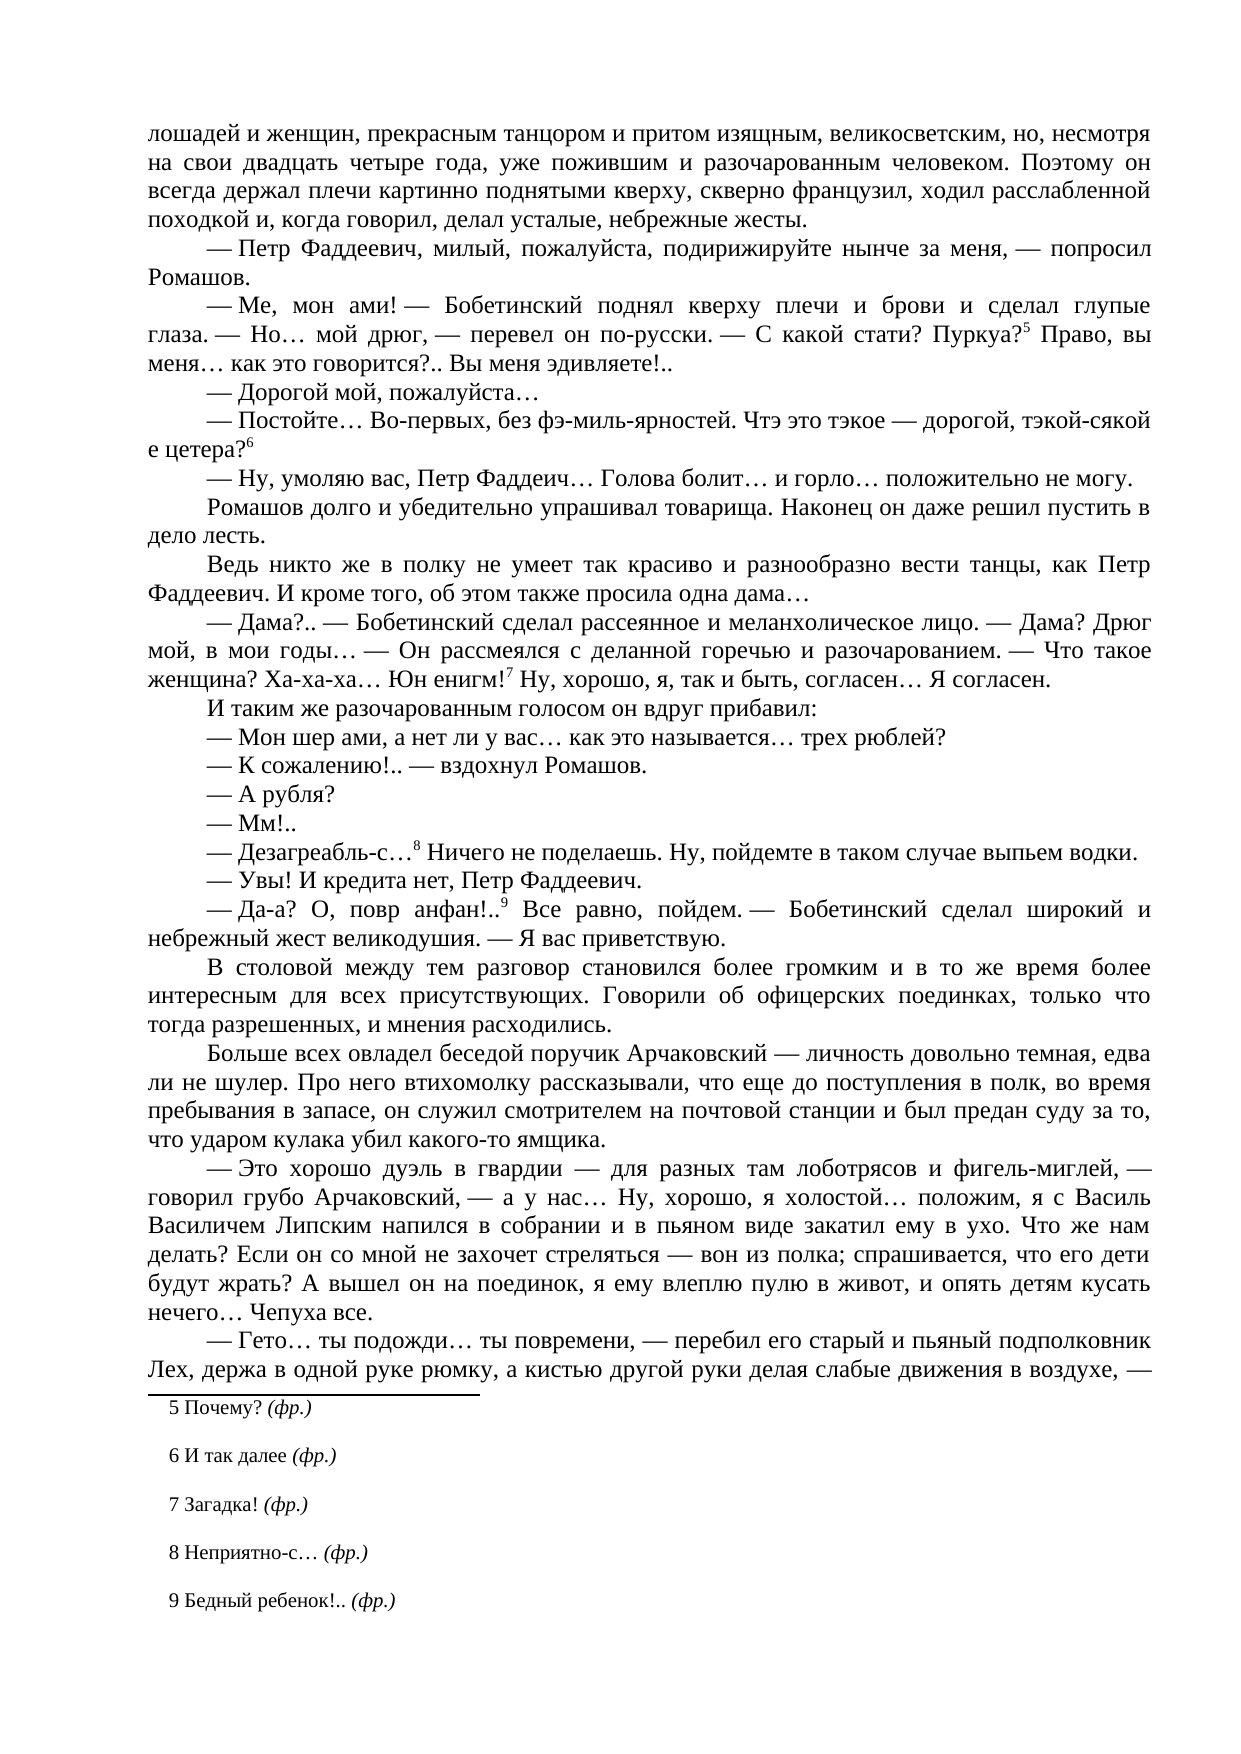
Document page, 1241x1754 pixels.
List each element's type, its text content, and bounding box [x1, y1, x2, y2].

text — Мм!.. [148, 808, 1152, 837]
text — Ну, умоляю вас, Петр Фаддеич… Голова болит… и горло… положительно не могу. [148, 463, 1152, 492]
text — А рубля? [148, 779, 1152, 808]
text Неприятно-с… (фр.) [148, 1539, 1152, 1564]
text И таким же разочарованным голосом он вдруг прибавил: [148, 693, 1152, 722]
text — Дорогой мой, пожалуйста… [148, 377, 1152, 406]
text Бедный ребенок!.. (фр.) [148, 1588, 1152, 1612]
text — Мон шер ами, а нет ли у вас… как это называется… трех рюблей? [148, 722, 1152, 751]
text — Да-а? О, повр анфан!.. Все равно, пойдем. — Бобетинский сделал широкий и небрежный жест великодушия. — Я вас приветствую. [148, 894, 1152, 952]
text — Дама?.. — Бобетинский сделал рассеянное и меланхолическое лицо. — Дама? Дрюг мой, в мои годы… — Он рассмеялся с деланной горечью и разочарованием. — Что такое женщина? Ха-ха-ха… Юн енигм! Ну, хорошо, я, так и быть, согласен… Я согласен. [148, 607, 1152, 693]
text — Это хорошо дуэль в гвардии — для разных там лоботрясов и фигель-миглей, — говорил грубо Арчаковский, — а у нас… Ну, хорошо, я холостой… положим, я с Василь Василичем Липским напился в собрании и в пьяном виде закатил ему в ухо. Что же нам делать? Если он со мной не захочет стреляться — вон из полка; спрашивается, что его дети будут жрать? А вышел он на поединок, я ему влеплю пулю в живот, и опять детям кусать нечего… Чепуха все. [148, 1153, 1152, 1326]
text Почему? (фр.) [148, 1395, 1152, 1419]
text И так далее (фр.) [148, 1443, 1152, 1467]
text Больше всех овладел беседой поручик Арчаковский — личность довольно темная, едва ли не шулер. Про него втихомолку рассказывали, что еще до поступления в полк, во время пребывания в запасе, он служил смотрителем на почтовой станции и был предан суду за то, что ударом кулака убил какого-то ямщика. [148, 1038, 1152, 1153]
text — Петр Фаддеевич, милый, пожалуйста, подирижируйте нынче за меня, — попросил Ромашов. [148, 233, 1152, 291]
text — Постойте… Во-первых, без фэ-миль-ярностей. Чтэ это тэкое — дорогой, тэкой-сякой е цетера? [148, 406, 1152, 463]
text В столовой между тем разговор становился более громким и в то же время более интересным для всех присутствующих. Говорили об офицерских поединках, только что тогда разрешенных, и мнения расходились. [148, 952, 1152, 1038]
text Загадка! (фр.) [148, 1491, 1152, 1516]
text лошадей и женщин, прекрасным танцором и притом изящным, великосветским, но, несмотря на свои двадцать четыре года, уже пожившим и разочарованным человеком. Поэтому он всегда держал плечи картинно поднятыми кверху, скверно французил, ходил расслабленной походкой и, когда говорил, делал усталые, небрежные жесты. [148, 118, 1152, 233]
text — К сожалению!.. — вздохнул Ромашов. [148, 751, 1152, 779]
text — Увы! И кредита нет, Петр Фаддеевич. [148, 866, 1152, 894]
text — Дезагреабль-с… Ничего не поделаешь. Ну, пойдемте в таком случае выпьем водки. [148, 837, 1152, 866]
text Ромашов долго и убедительно упрашивал товарища. Наконец он даже решил пустить в дело лесть. [148, 492, 1152, 549]
text Ведь никто же в полку не умеет так красиво и разнообразно вести танцы, как Петр Фаддеевич. И кроме того, об этом также просила одна дама… [148, 549, 1152, 607]
text — Ме, мон ами! — Бобетинский поднял кверху плечи и брови и сделал глупые глаза. — Но… мой дрюг, — перевел он по-русски. — С какой стати? Пуркуа? Право, вы меня… как это говорится?.. Вы меня эдивляете!.. [148, 291, 1152, 377]
text — Гето… ты подожди… ты повремени, — перебил его старый и пьяный подполковник Лех, держа в одной руке рюмку, а кистью другой руки делая слабые движения в воздухе, — [148, 1326, 1152, 1383]
